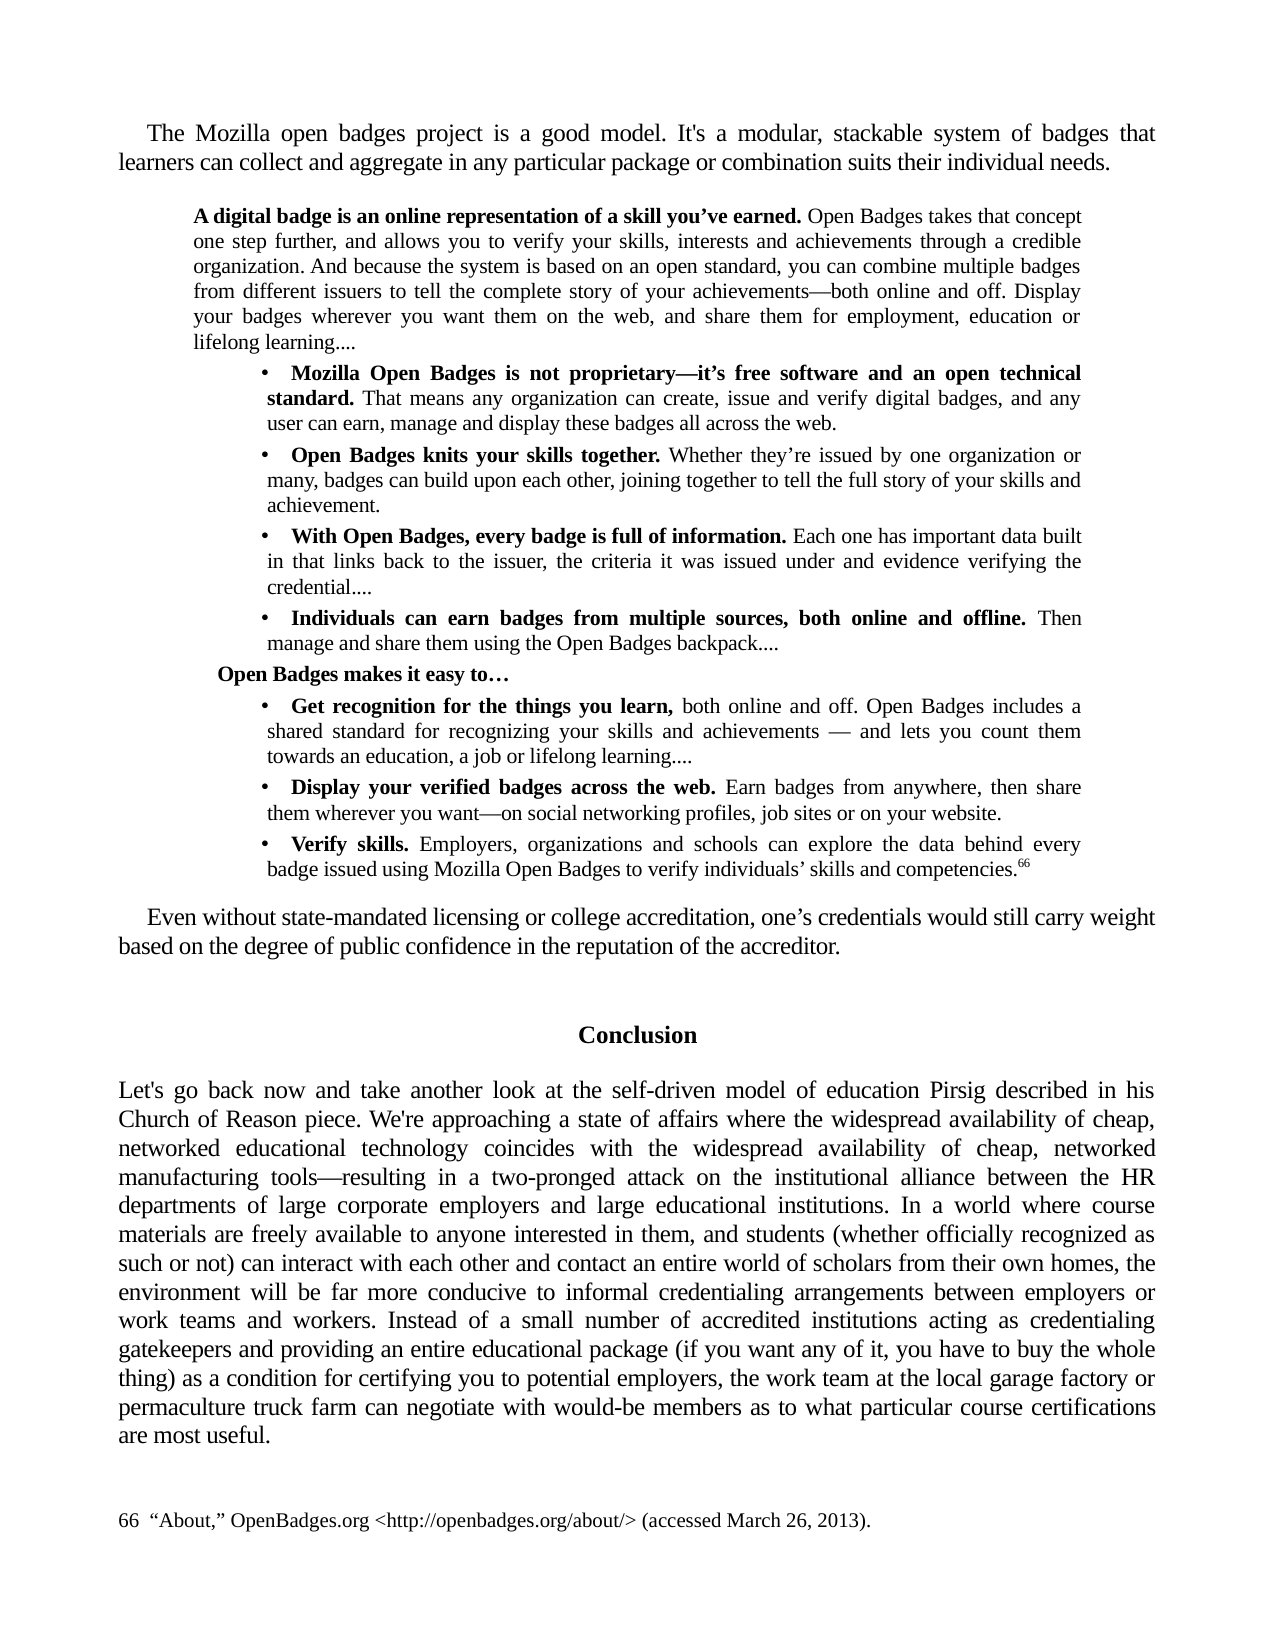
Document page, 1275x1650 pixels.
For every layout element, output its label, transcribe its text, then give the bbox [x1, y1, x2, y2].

list Display your verified badges across the web. Earn badges from anywhere, then share them wherever you want—on social networking profiles, job sites or on your website. [237, 774, 1082, 825]
list Open Badges knits your skills together. Whether they’re issued by one organization or many, badges can build upon each other, joining together to tell the full story of your skills and achievement. [237, 442, 1082, 517]
list “About,” OpenBadges.org <http://openbadges.org/about/> (accessed March 26, 2013). [118, 1508, 1157, 1532]
title Conclusion [118, 1020, 1157, 1048]
list Verify skills. Employers, organizations and schools can explore the data behind every badge issued using Mozilla Open Badges to verify individuals’ skills and competencies. [237, 831, 1082, 881]
text The Mozilla open badges project is a good model. It's a modular, stackable system of badges that learners can collect and aggregate in any particular package or combination suits their individual needs. [118, 118, 1157, 176]
list Mozilla Open Badges is not proprietary—it’s free software and an open technical standard. That means any organization can create, issue and verify digital badges, and any user can earn, manage and display these badges all across the web. [237, 360, 1082, 436]
list Individuals can earn badges from multiple sources, both online and offline. Then manage and share them using the Open Badges backpack.... [237, 605, 1082, 655]
text Even without state-mandated licensing or college accreditation, one’s credentials would still carry weight based on the degree of public confidence in the reputation of the accreditor. [118, 902, 1157, 960]
title Let's go back now and take another look at the self-driven model of education Pirsig described in his Church of Reason piece. We're approaching a state of affairs where the widespread availability of cheap, networked educational technology coincides with the widespread availability of cheap, networked manufacturing tools—resulting in a two-pronged attack on the institutional alliance between the HR departments of large corporate employers and large educational institutions. In a world where course materials are freely available to anyone interested in them, and students (whether officially recognized as such or not) can interact with each other and contact an entire world of scholars from their own homes, the environment will be far more conducive to informal credentialing arrangements between employers or work teams and workers. Instead of a small number of accredited institutions acting as credentialing gatekeepers and providing an entire educational package (if you want any of it, you have to buy the whole thing) as a condition for certifying you to potential employers, the work team at the local garage factory or permaculture truck farm can negotiate with would-be members as to what particular course certifications are most useful. [118, 1076, 1157, 1449]
text A digital badge is an online representation of a skill you’ve earned. Open Badges takes that concept one step further, and allows you to verify your skills, interests and achievements through a credible organization. And because the system is based on an open standard, you can combine multiple badges from different issuers to tell the complete story of your achievements—both online and off. Display your badges wherever you want them on the web, and share them for employment, education or lifelong learning.... [193, 203, 1082, 354]
list With Open Badges, every badge is full of information. Each one has important data built in that links back to the issuer, the criteria it was issued under and evidence verifying the credential.... [237, 523, 1082, 599]
list Get recognition for the things you learn, both online and off. Open Badges includes a shared standard for recognizing your skills and achievements — and lets you count them towards an education, a job or lifelong learning.... [237, 693, 1082, 768]
text Open Badges makes it easy to… [193, 661, 1082, 687]
